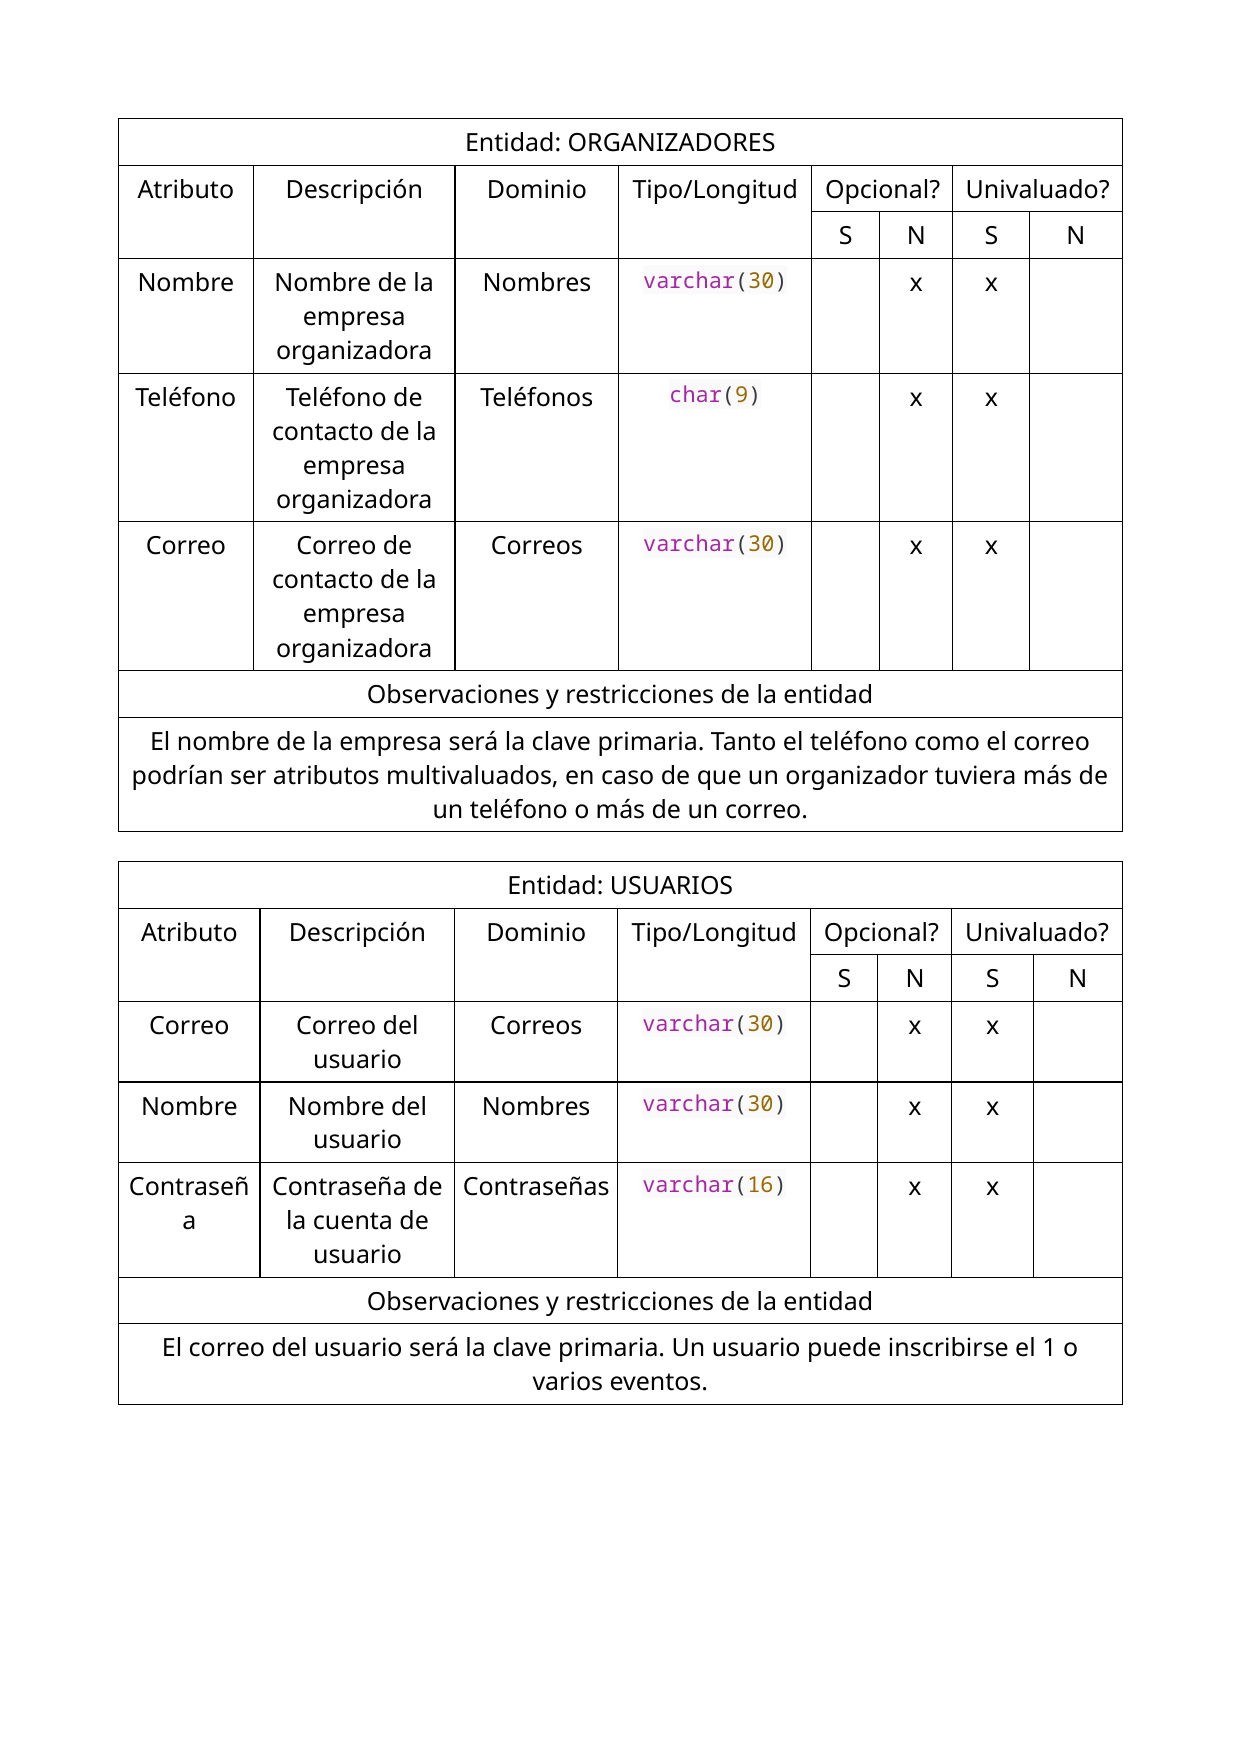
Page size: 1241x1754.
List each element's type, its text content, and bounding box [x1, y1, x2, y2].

table_cell Nombre de la empresa organizadora [254, 259, 454, 372]
table_cell Correo [119, 1002, 259, 1081]
table_cell Tipo/Longitud [619, 166, 811, 258]
table_cell x [953, 374, 1029, 521]
table_cell [811, 1083, 877, 1162]
table_header Entidad: ORGANIZADORES [119, 119, 1122, 165]
table_cell Contraseña de la cuenta de usuario [261, 1163, 454, 1277]
table_cell Contraseña [119, 1163, 259, 1277]
table_cell Teléfonos [456, 374, 618, 521]
table_cell [812, 522, 879, 670]
table_cell Teléfono de contacto de la empresa organizadora [254, 374, 454, 521]
table_cell [812, 259, 879, 372]
table_cell Correo del usuario [261, 1002, 454, 1081]
table_cell Correos [456, 522, 618, 670]
table_cell char(9) [619, 374, 811, 521]
table_cell N [1034, 955, 1122, 1001]
table_header Entidad: USUARIOS [119, 862, 1122, 908]
table_cell S [812, 212, 879, 258]
table_cell varchar(30) [618, 1002, 810, 1081]
table_cell varchar(30) [619, 522, 811, 670]
table_cell El correo del usuario será la clave primaria. Un usuario puede inscribirse el 1 o varios eventos. [119, 1324, 1122, 1404]
table_cell [812, 374, 879, 521]
table_cell x [952, 1083, 1033, 1162]
table_cell Correo de contacto de la empresa organizadora [254, 522, 454, 670]
table_cell [1030, 259, 1122, 372]
table_cell Tipo/Longitud [618, 909, 810, 1001]
table_cell x [880, 522, 952, 670]
table_cell Correo [119, 522, 253, 670]
table_cell Correos [455, 1002, 617, 1081]
table_cell Atributo [119, 166, 253, 258]
table_cell Nombres [455, 1083, 617, 1162]
table_cell Nombre [119, 259, 253, 372]
table_cell Descripción [261, 909, 454, 1001]
table_cell N [878, 955, 951, 1001]
table_cell Atributo [119, 909, 259, 1001]
table_cell [811, 1002, 877, 1081]
table_cell Univaluado? [953, 166, 1122, 211]
table_cell Contraseñas [455, 1163, 617, 1277]
table_cell Dominio [455, 909, 617, 1001]
table_cell Nombre [119, 1083, 259, 1162]
table_cell varchar(16) [618, 1163, 810, 1277]
table_cell x [880, 374, 952, 521]
table_cell varchar(30) [619, 259, 811, 372]
table_cell [811, 1163, 877, 1277]
table_cell Nombres [456, 259, 618, 372]
table_cell x [952, 1163, 1033, 1277]
table_cell Observaciones y restricciones de la entidad [119, 1278, 1122, 1323]
table_cell N [1030, 212, 1122, 258]
table_cell varchar(30) [618, 1083, 810, 1162]
table_cell Observaciones y restricciones de la entidad [119, 671, 1122, 717]
table_cell x [952, 1002, 1033, 1081]
table_cell Nombre del usuario [261, 1083, 454, 1162]
table_cell x [878, 1083, 951, 1162]
table_cell x [953, 522, 1029, 670]
table_cell [1034, 1002, 1122, 1081]
table_cell S [811, 955, 877, 1001]
table_cell [1030, 522, 1122, 670]
table_cell El nombre de la empresa será la clave primaria. Tanto el teléfono como el correo podrían ser atributos multivaluados, en caso de que un organizador tuviera más de un teléfono o más de un correo. [119, 718, 1122, 831]
table_cell [1030, 374, 1122, 521]
table_cell Teléfono [119, 374, 253, 521]
table_cell S [952, 955, 1033, 1001]
table_cell S [953, 212, 1029, 258]
table_cell x [953, 259, 1029, 372]
table_cell Dominio [456, 166, 618, 258]
table_cell Opcional? [812, 166, 952, 211]
table_cell x [878, 1002, 951, 1081]
table_cell Descripción [254, 166, 454, 258]
table_cell [1034, 1083, 1122, 1162]
table_cell N [880, 212, 952, 258]
table_cell x [878, 1163, 951, 1277]
table_cell Univaluado? [952, 909, 1122, 954]
table_cell x [880, 259, 952, 372]
table_cell Opcional? [811, 909, 951, 954]
table_cell [1034, 1163, 1122, 1277]
